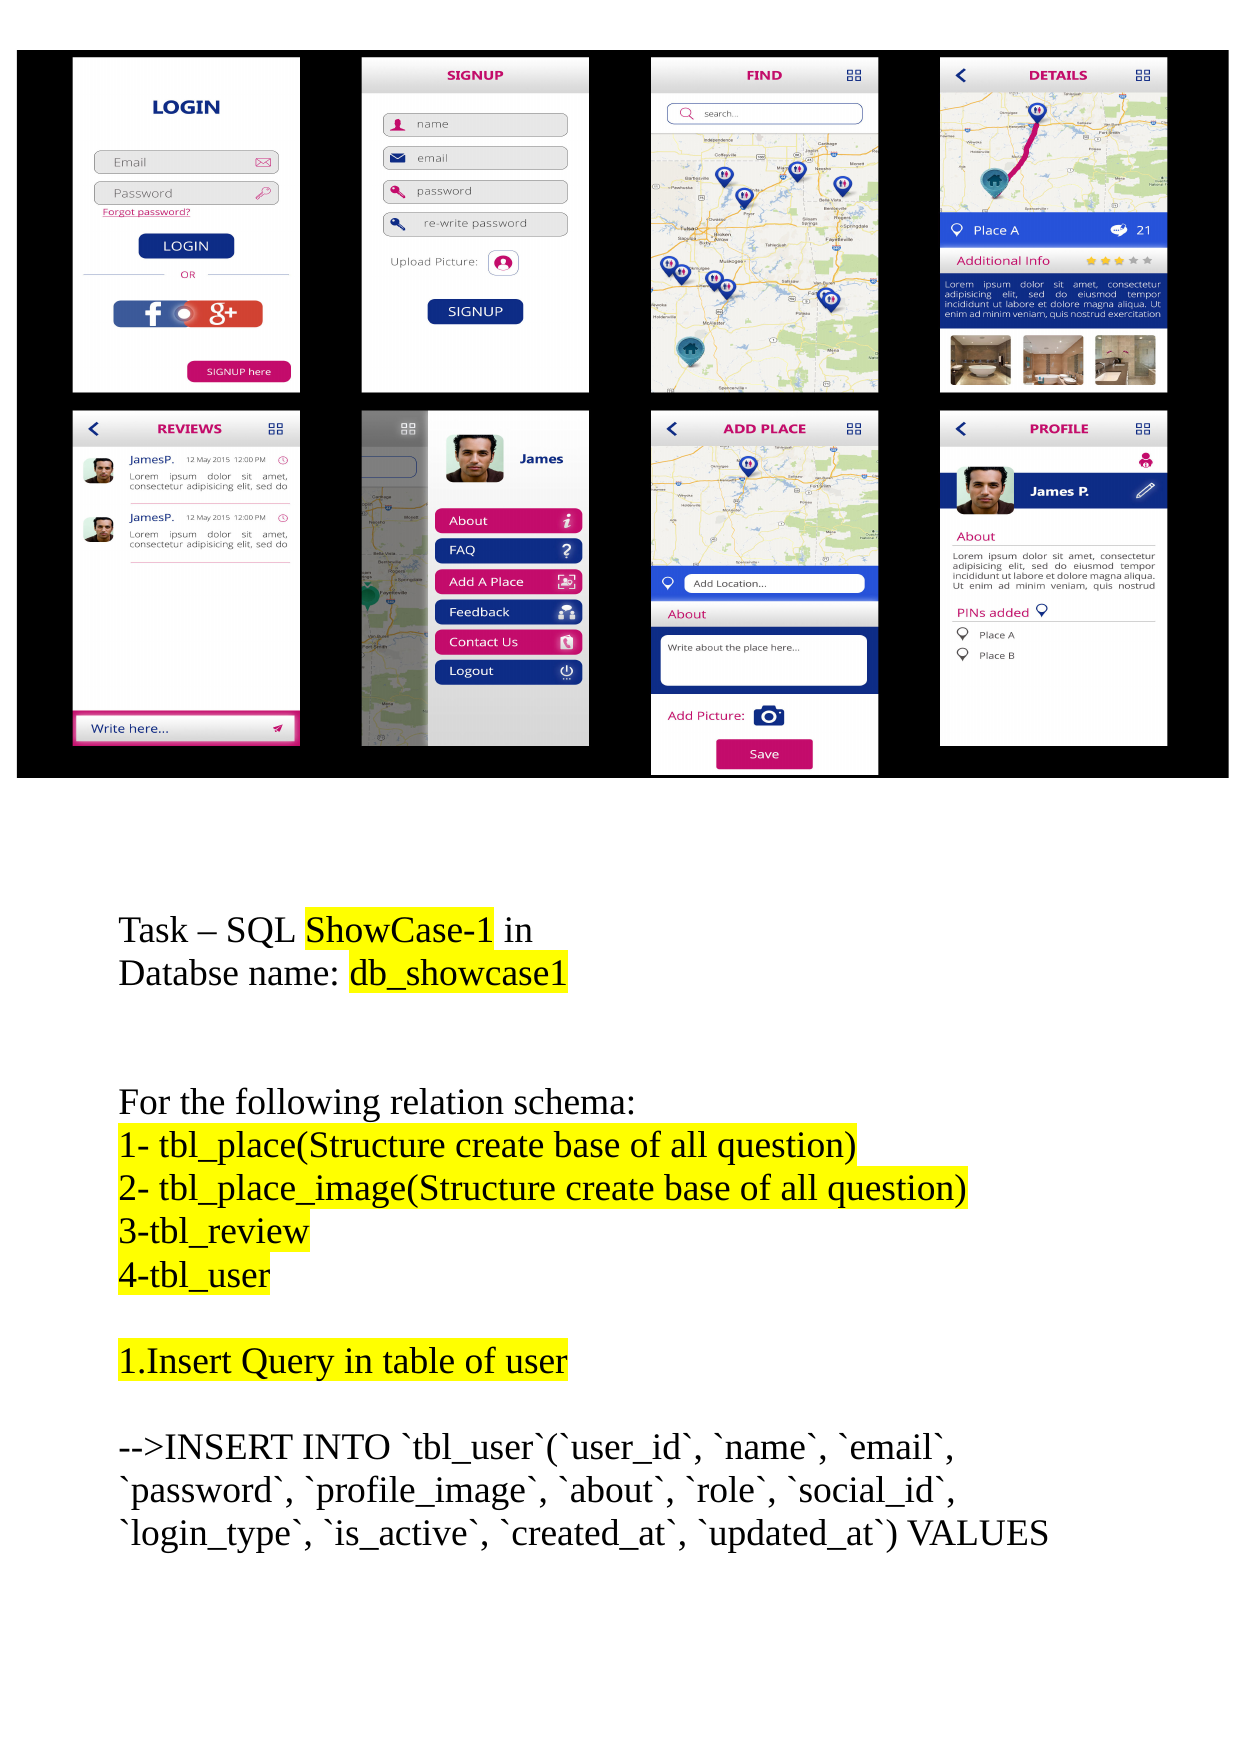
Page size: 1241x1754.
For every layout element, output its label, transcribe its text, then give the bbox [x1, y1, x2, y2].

text 1- tbl_place(Structure create base of all question) [118, 1123, 1122, 1166]
text For the following relation schema: [118, 1079, 1122, 1123]
picture [16, 50, 1229, 778]
text Databse name: db_showcase1 [118, 950, 1122, 993]
text -->INSERT INTO `tbl_user`(`user_id`, `name`, `email`, `password`, `profile_image`, `about`, `role`, `social_id`, `login_type`, `is_active`, `created_at`, `updated_at`) VALUES [118, 1424, 1122, 1554]
text Task – SQL ShowCase-1 in [118, 907, 1122, 950]
text 4-tbl_user [118, 1252, 1122, 1295]
text 2- tbl_place_image(Structure create base of all question) [118, 1166, 1122, 1209]
text 1.Insert Query in table of user [118, 1338, 1122, 1381]
text 3-tbl_review [118, 1209, 1122, 1252]
